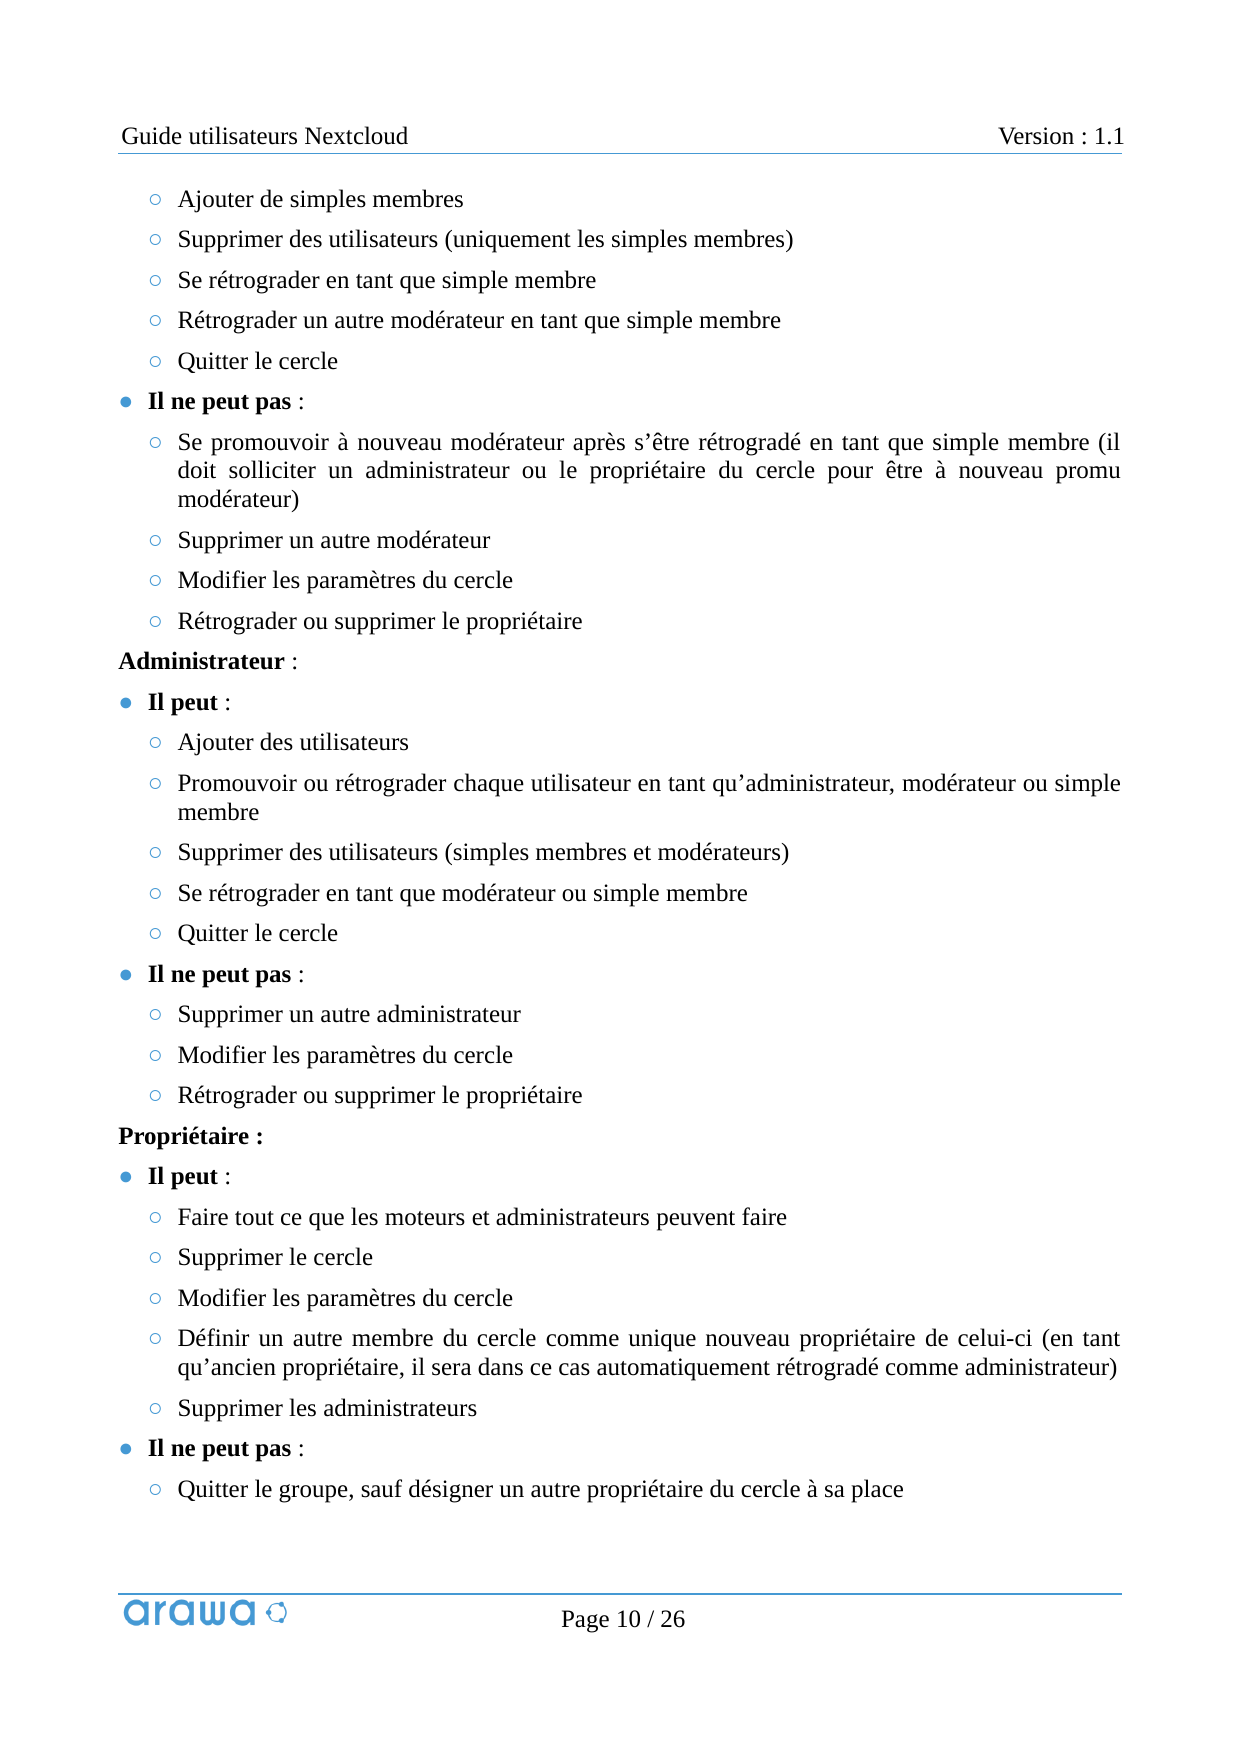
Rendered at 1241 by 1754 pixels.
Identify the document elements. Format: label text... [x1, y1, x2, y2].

list Supprimer des utilisateurs (uniquement les simples membres) [148, 224, 1122, 253]
list Supprimer un autre administrateur [148, 999, 1122, 1028]
list Il peut : [118, 1161, 1122, 1190]
list Il peut : [118, 687, 1122, 716]
list Se rétrograder en tant que modérateur ou simple membre [148, 878, 1122, 907]
list Modifier les paramètres du cercle [148, 1040, 1122, 1069]
list Quitter le cercle [148, 346, 1122, 374]
list Supprimer le cercle [148, 1242, 1122, 1271]
list Faire tout ce que les moteurs et administrateurs peuvent faire [148, 1202, 1122, 1231]
list Quitter le groupe, sauf désigner un autre propriétaire du cercle à sa place [148, 1474, 1122, 1503]
text Propriétaire : [118, 1121, 1122, 1150]
text Administrateur : [118, 646, 1122, 675]
list Rétrograder un autre modérateur en tant que simple membre [148, 305, 1122, 334]
list Il ne peut pas : [118, 386, 1122, 415]
picture [121, 1597, 290, 1628]
list Modifier les paramètres du cercle [148, 565, 1122, 594]
list Modifier les paramètres du cercle [148, 1283, 1122, 1312]
list Se rétrograder en tant que simple membre [148, 265, 1122, 293]
list Supprimer un autre modérateur [148, 525, 1122, 554]
list Supprimer les administrateurs [148, 1393, 1122, 1422]
list Il ne peut pas : [118, 1433, 1122, 1462]
list Promouvoir ou rétrograder chaque utilisateur en tant qu’administrateur, modérateur ou simple membre [148, 768, 1122, 826]
list Il ne peut pas : [118, 959, 1122, 988]
list Quitter le cercle [148, 918, 1122, 947]
list Définir un autre membre du cercle comme unique nouveau propriétaire de celui-ci (en tant qu’ancien propriétaire, il sera dans ce cas automatiquement rétrogradé comme administrateur) [148, 1323, 1122, 1381]
list Ajouter de simples membres [148, 184, 1122, 212]
list Rétrograder ou supprimer le propriétaire [148, 1080, 1122, 1109]
list Supprimer des utilisateurs (simples membres et modérateurs) [148, 837, 1122, 866]
list Ajouter des utilisateurs [148, 727, 1122, 756]
list Rétrograder ou supprimer le propriétaire [148, 606, 1122, 635]
list Se promouvoir à nouveau modérateur après s’être rétrogradé en tant que simple membre (il doit solliciter un administrateur ou le propriétaire du cercle pour être à nouveau promu modérateur) [148, 427, 1122, 513]
